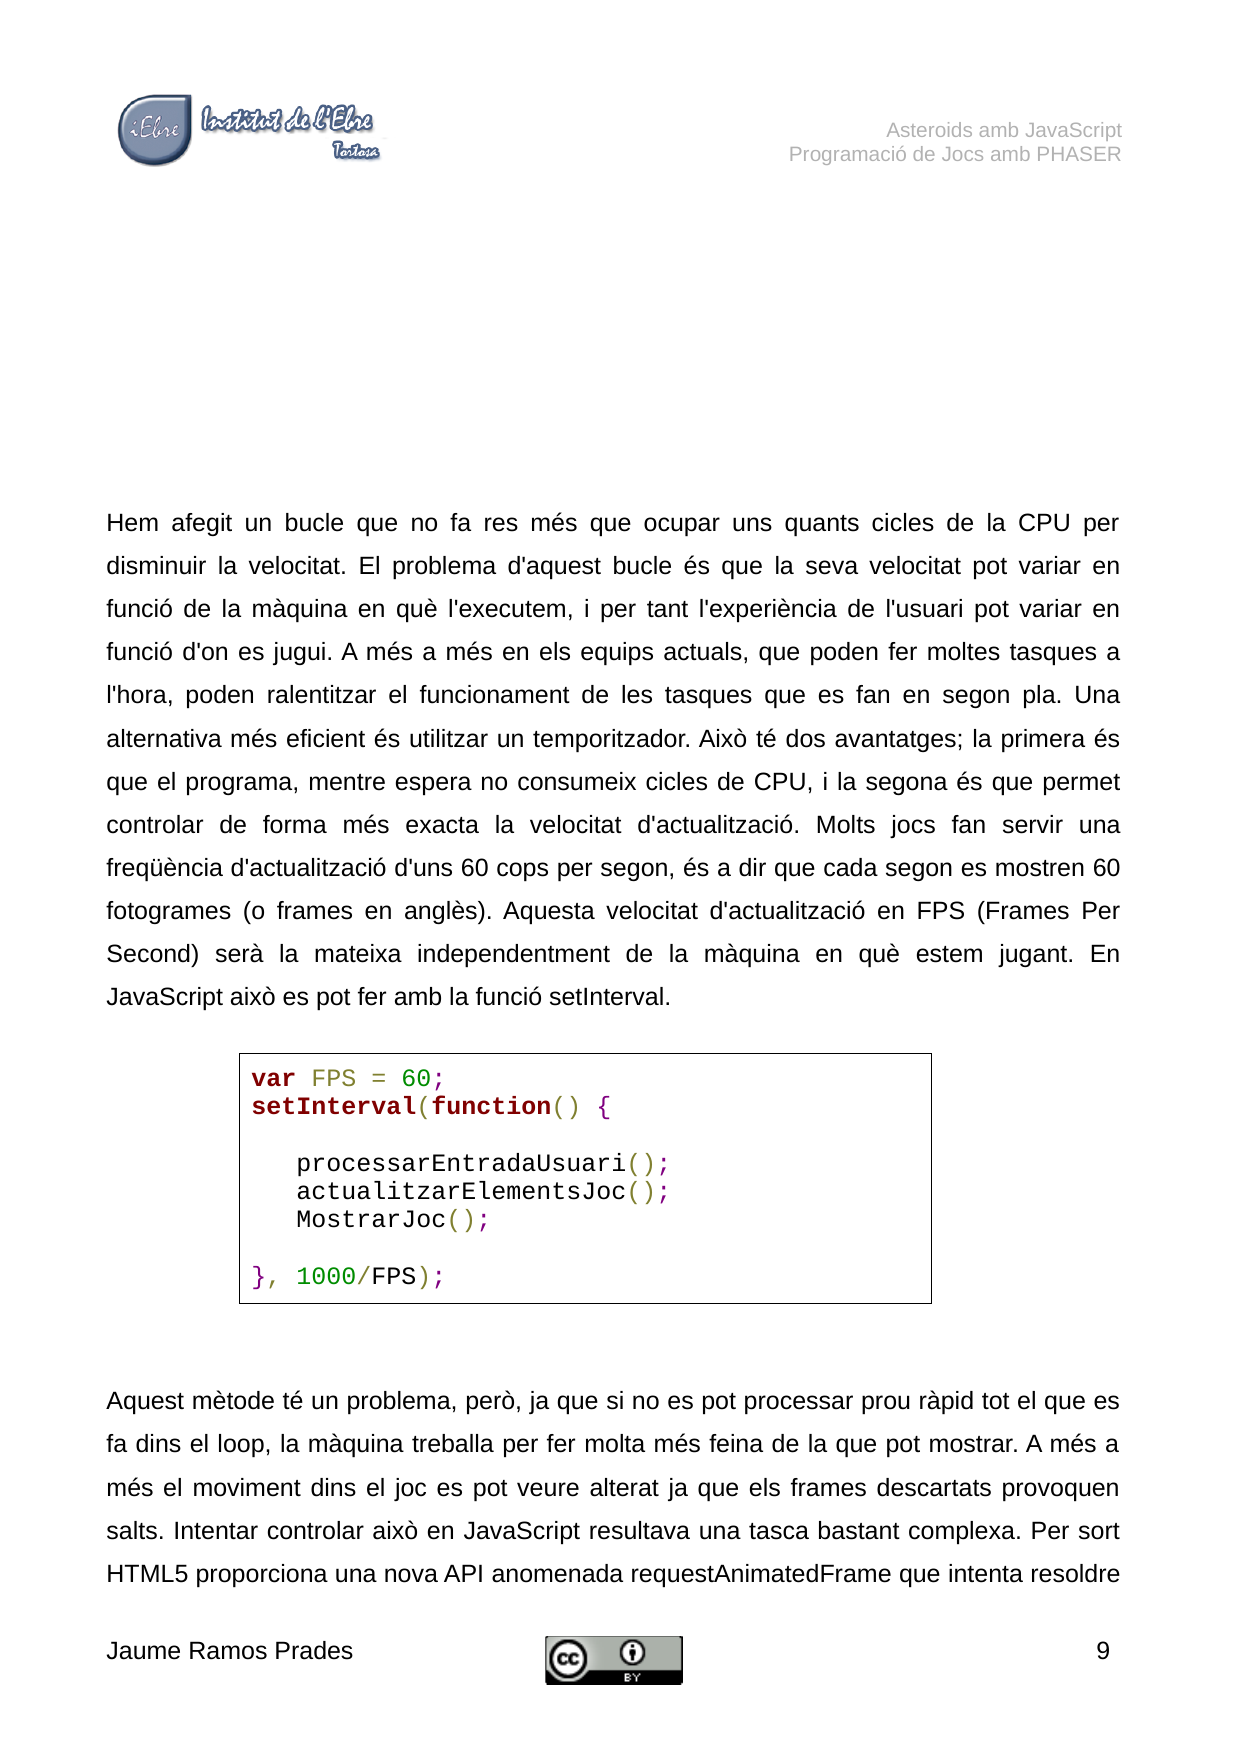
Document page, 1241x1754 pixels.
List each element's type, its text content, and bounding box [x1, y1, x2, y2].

picture [545, 1636, 683, 1685]
picture [106, 79, 397, 181]
text Aquest mètode té un problema, però, ja que si no es pot processar prou ràpid tot el que es fa dins el loop, la màquina treballa per fer molta més feina de la que pot mostrar. A més a més el moviment dins el joc es pot veure alterat ja que els frames descartats provoquen salts. Intentar controlar això en JavaScript resultava una tasca bastant complexa. Per sort HTML5 proporciona una nova API anomenada requestAnimatedFrame que intenta resoldre [106, 1386, 1122, 1588]
text Hem afegit un bucle que no fa res més que ocupar uns quants cicles de la CPU per disminuir la velocitat. El problema d'aquest bucle és que la seva velocitat pot variar en funció de la màquina en què l'executem, i per tant l'experiència de l'usuari pot variar en funció d'on es jugui. A més a més en els equips actuals, que poden fer moltes tasques a l'hora, poden ralentitzar el funcionament de les tasques que es fan en segon pla. Una alternativa més eficient és utilitzar un temporitzador. Això té dos avantatges; la primera és que el programa, mentre espera no consumeix cicles de CPU, i la segona és que permet controlar de forma més exacta la velocitat d'actualització. Molts jocs fan servir una freqüència d'actualització d'uns 60 cops per segon, és a dir que cada segon es mostren 60 fotogrames (o frames en anglès). Aquesta velocitat d'actualització en FPS (Frames Per Second) serà la mateixa independentment de la màquina en què estem jugant. En JavaScript això es pot fer amb la funció setInterval. [106, 508, 1122, 1011]
